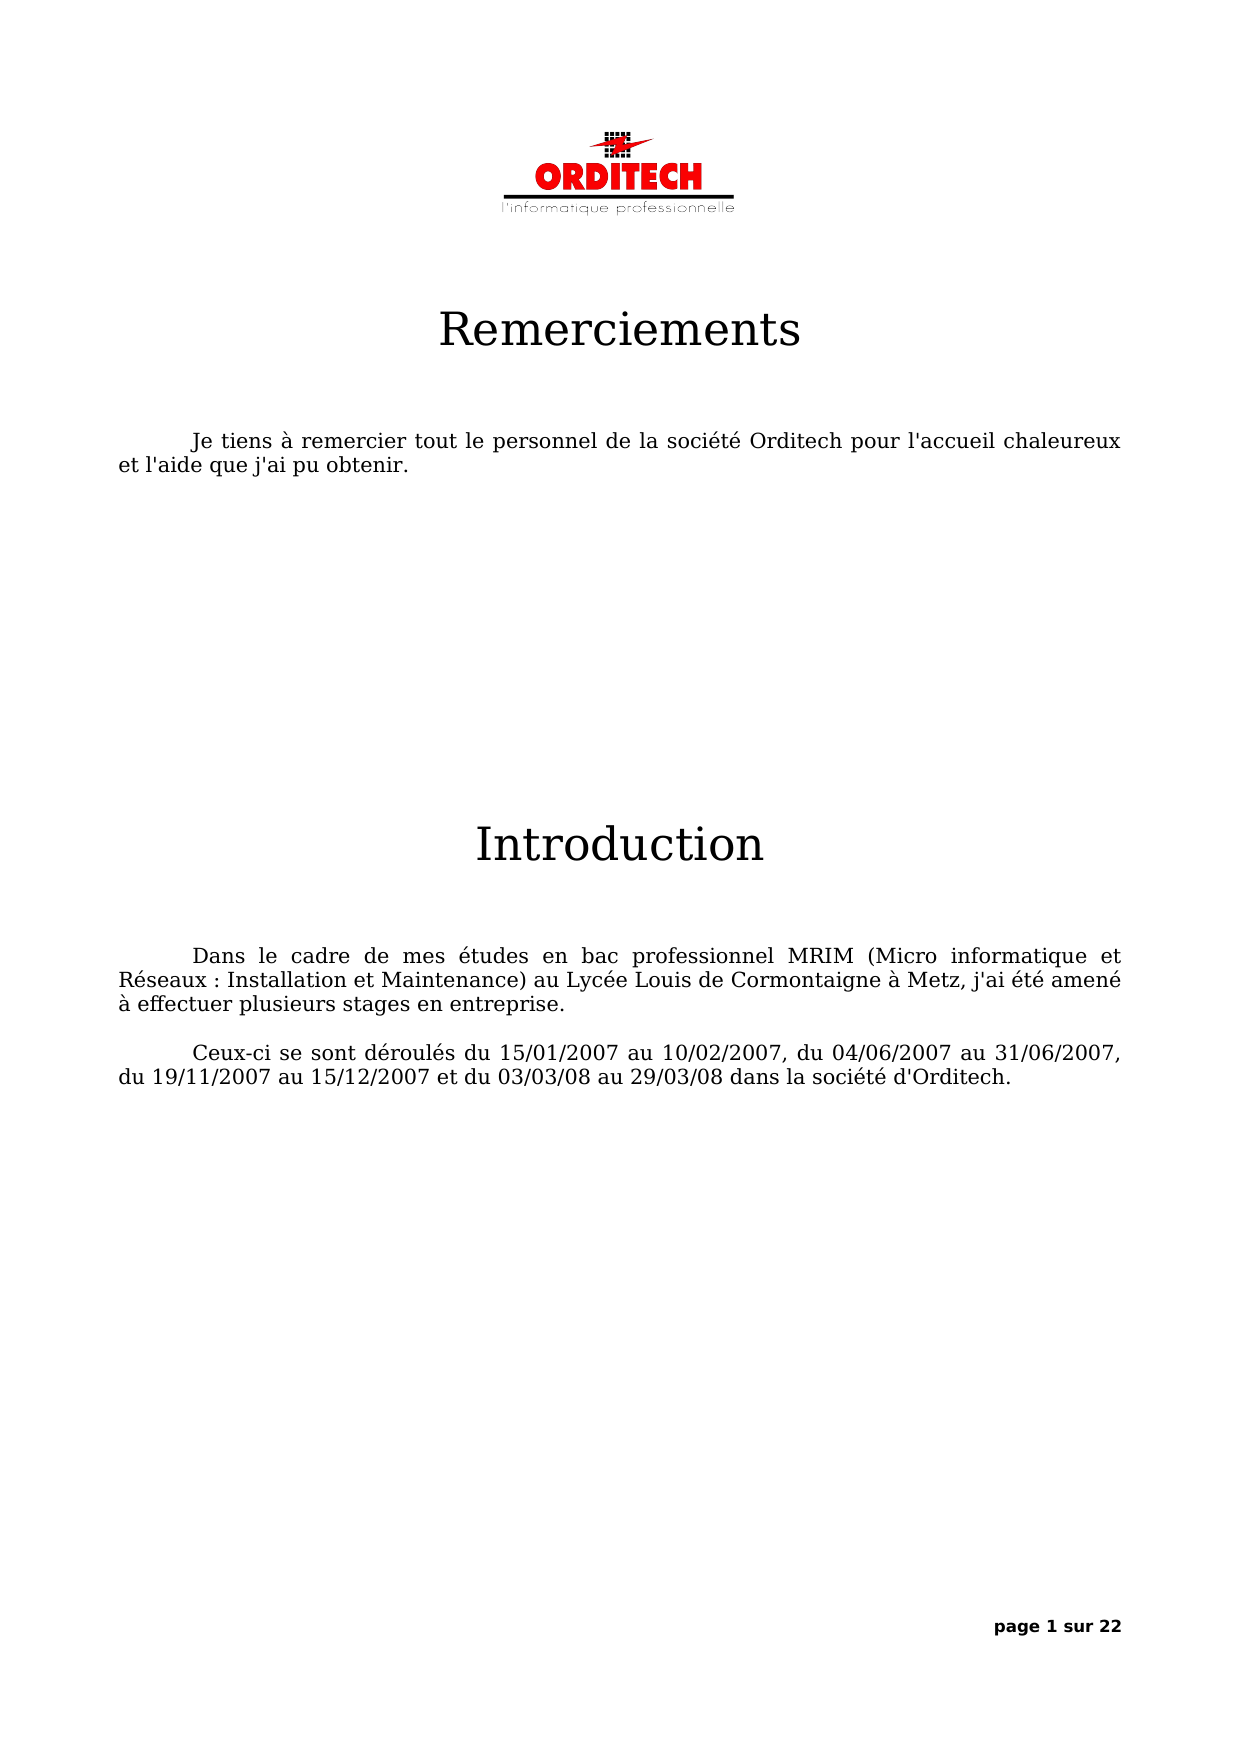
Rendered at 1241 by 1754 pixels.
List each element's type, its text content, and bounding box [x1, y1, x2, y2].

text Je tiens à remercier tout le personnel de la société Orditech pour l'accueil chaleureux et l'aide que j'ai pu obtenir. [118, 429, 1122, 478]
picture [489, 122, 751, 225]
list Introduction [118, 817, 1122, 871]
text Remerciements [118, 303, 1122, 356]
list Dans le cadre de mes études en bac professionnel MRIM (Micro informatique et Réseaux : Installation et Maintenance) au Lycée Louis de Cormontaigne à Metz, j'ai été amené à effectuer plusieurs stages en entreprise. [118, 944, 1122, 1016]
list Ceux-ci se sont déroulés du 15/01/2007 au 10/02/2007, du 04/06/2007 au 31/06/2007, du 19/11/2007 au 15/12/2007 et du 03/03/08 au 29/03/08 dans la société d'Orditech. [118, 1041, 1122, 1089]
